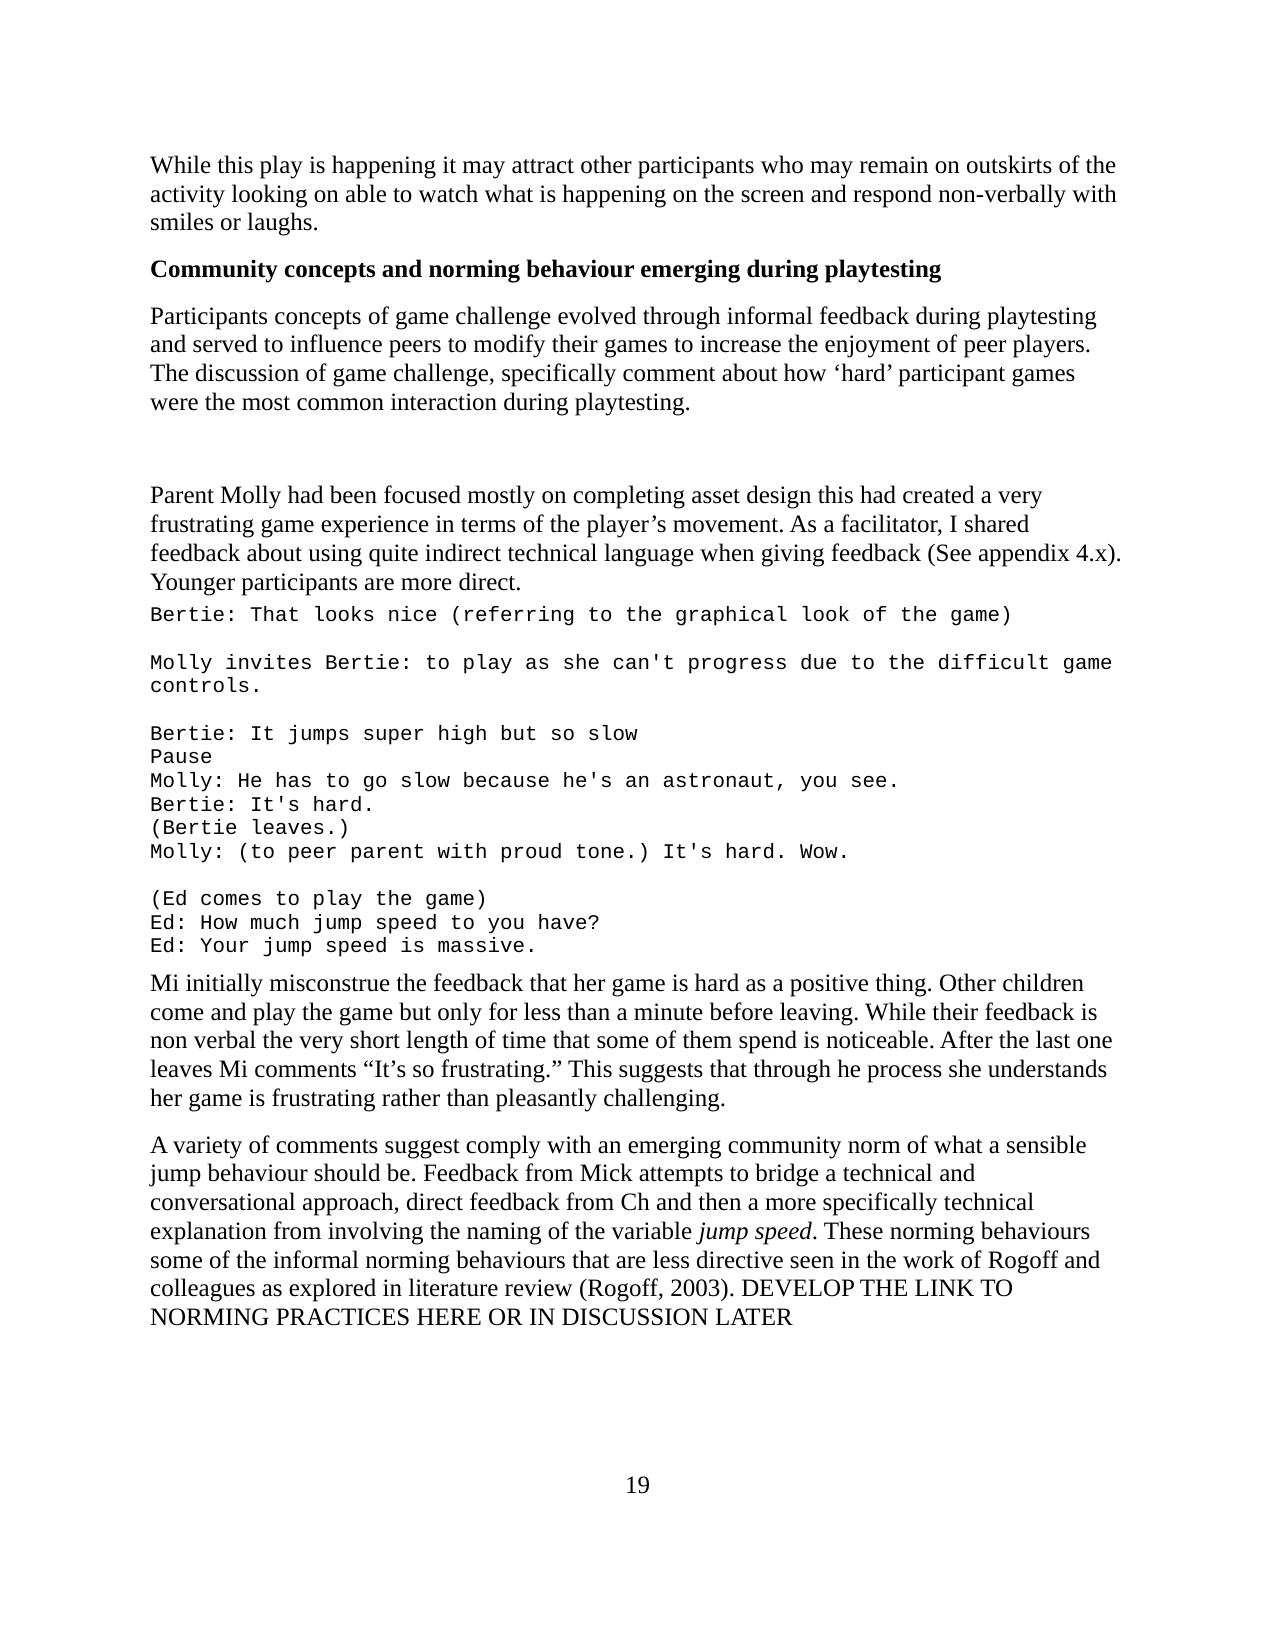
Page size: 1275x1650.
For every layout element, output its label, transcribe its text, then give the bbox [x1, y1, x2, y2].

text Community concepts and norming behaviour emerging during playtesting [150, 254, 1125, 283]
text Molly: (to peer parent with proud tone.) It's hard. Wow. [150, 841, 1125, 864]
text While this play is happening it may attract other participants who may remain on outskirts of the activity looking on able to watch what is happening on the screen and respond non-verbally with smiles or laughs. [150, 150, 1125, 236]
text Bertie: It's hard. [150, 793, 1125, 817]
text Parent Molly had been focused mostly on completing asset design this had created a very frustrating game experience in terms of the player’s movement. As a facilitator, I shared feedback about using quite indirect technical language when giving feedback (See appendix 4.x). Younger participants are more direct. [150, 480, 1125, 595]
text Bertie: That looks nice (referring to the graphical look of the game) [150, 604, 1125, 628]
text Molly: He has to go slow because he's an astronaut, you see. [150, 770, 1125, 793]
text Participants concepts of game challenge evolved through informal feedback during playtesting and served to influence peers to modify their games to increase the enjoyment of peer players. The discussion of game challenge, specifically comment about how ‘hard’ participant games were the most common interaction during playtesting. [150, 301, 1125, 416]
text (Bertie leaves.) [150, 817, 1125, 841]
text Bertie: It jumps super high but so slow [150, 723, 1125, 746]
text Molly invites Bertie: to play as she can't progress due to the difficult game controls. [150, 652, 1125, 699]
text Ed: How much jump speed to you have? [150, 912, 1125, 935]
text Mi initially misconstrue the feedback that her game is hard as a positive thing. Other children come and play the game but only for less than a minute before leaving. While their feedback is non verbal the very short length of time that some of them spend is noticeable. After the last one leaves Mi comments “It’s so frustrating.” This suggests that through he process she understands her game is frustrating rather than pleasantly challenging. [150, 968, 1125, 1112]
text A variety of comments suggest comply with an emerging community norm of what a sensible jump behaviour should be. Feedback from Mick attempts to bridge a technical and conversational approach, direct feedback from Ch and then a more specifically technical explanation from involving the naming of the variable jump speed. These norming behaviours some of the informal norming behaviours that are less directive seen in the work of Rogoff and colleagues as explored in literature review (Rogoff, 2003). DEVELOP THE LINK TO NORMING PRACTICES HERE OR IN DISCUSSION LATER [150, 1130, 1125, 1331]
text Ed: Your jump speed is massive. [150, 935, 1125, 959]
text Pause [150, 746, 1125, 770]
text (Ed comes to play the game) [150, 888, 1125, 912]
